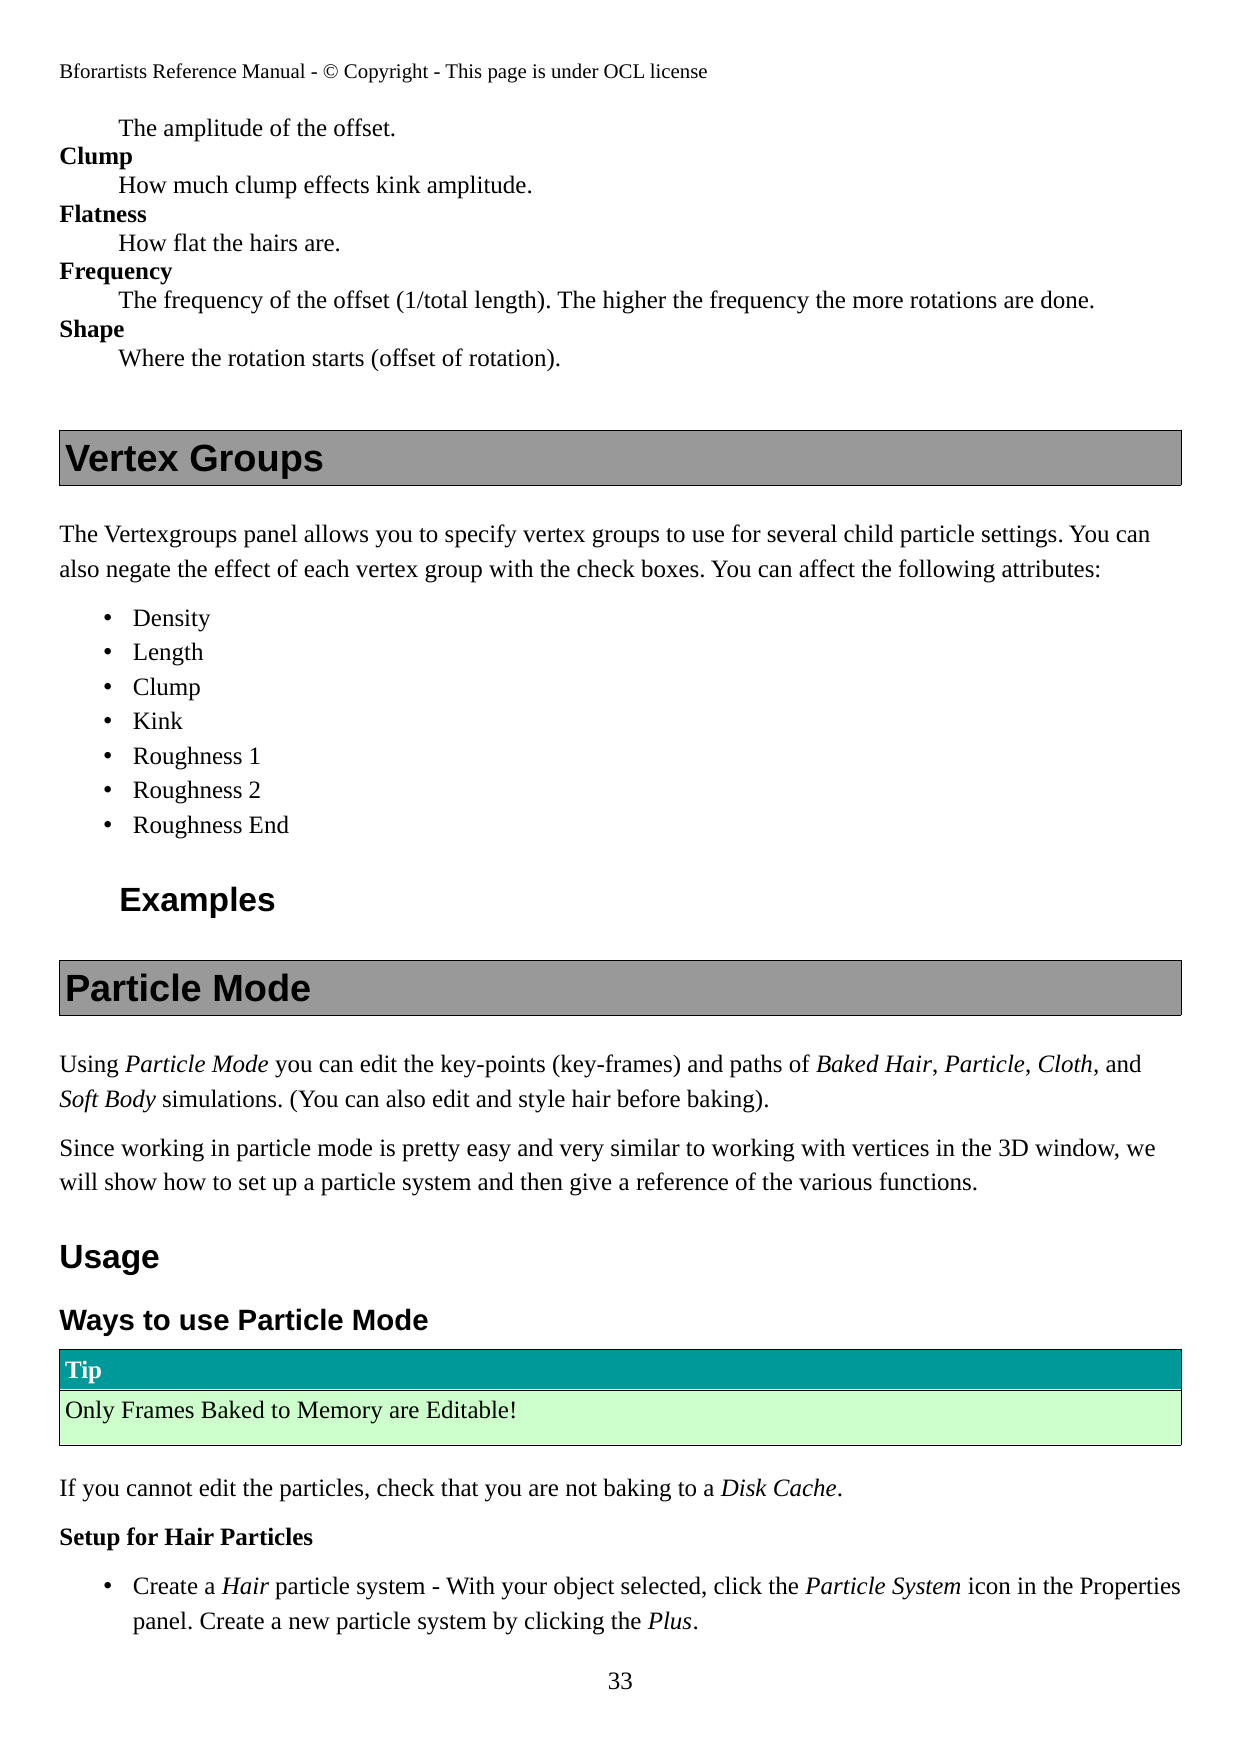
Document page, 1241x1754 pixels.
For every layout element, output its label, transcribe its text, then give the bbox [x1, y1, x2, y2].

list Length [103, 637, 1181, 666]
text If you cannot edit the particles, check that you are not baking to a Disk Cache. [59, 1473, 1181, 1502]
subtitle Usage [59, 1237, 1181, 1276]
list How much clump effects kink amplitude. [118, 170, 1181, 199]
list The amplitude of the offset. [118, 113, 1181, 141]
list Kink [103, 706, 1181, 735]
subtitle Shape [59, 314, 1181, 343]
table_header Tip [60, 1350, 1181, 1389]
list Roughness End [103, 810, 1181, 838]
text Since working in particle mode is pretty easy and very similar to working with vertices in the 3D window, we will show how to set up a particle system and then give a reference of the various functions. [59, 1133, 1181, 1196]
list The frequency of the offset (1/total length). The higher the frequency the more rotations are done. [118, 285, 1181, 314]
text The Vertexgroups panel allows you to specify vertex groups to use for several child particle settings. You can also negate the effect of each vertex group with the check boxes. You can affect the following attributes: [59, 519, 1181, 583]
subtitle Flatness [59, 199, 1181, 228]
list Roughness 2 [103, 775, 1181, 804]
text Setup for Hair Particles [59, 1522, 1181, 1551]
subtitle Clump [59, 141, 1181, 170]
subtitle Ways to use Particle Mode [59, 1303, 1181, 1337]
list How flat the hairs are. [118, 228, 1181, 256]
table_header Particle Mode [60, 961, 1181, 1015]
text Using Particle Mode you can edit the key-points (key-frames) and paths of Baked Hair, Particle, Cloth, and Soft Body simulations. (You can also edit and style hair before baking). [59, 1049, 1181, 1113]
list Roughness 1 [103, 741, 1181, 769]
subtitle Frequency [59, 256, 1181, 285]
table_header Vertex Groups [60, 431, 1181, 485]
list Create a Hair particle system - With your object selected, click the Particle System icon in the Properties panel. Create a new particle system by clicking the Plus. [103, 1571, 1181, 1635]
list Density [103, 603, 1181, 632]
subtitle Examples [59, 880, 1181, 918]
list Where the rotation starts (offset of rotation). [118, 343, 1181, 371]
table_cell Only Frames Baked to Memory are Editable! [60, 1391, 1181, 1444]
list Clump [103, 672, 1181, 701]
